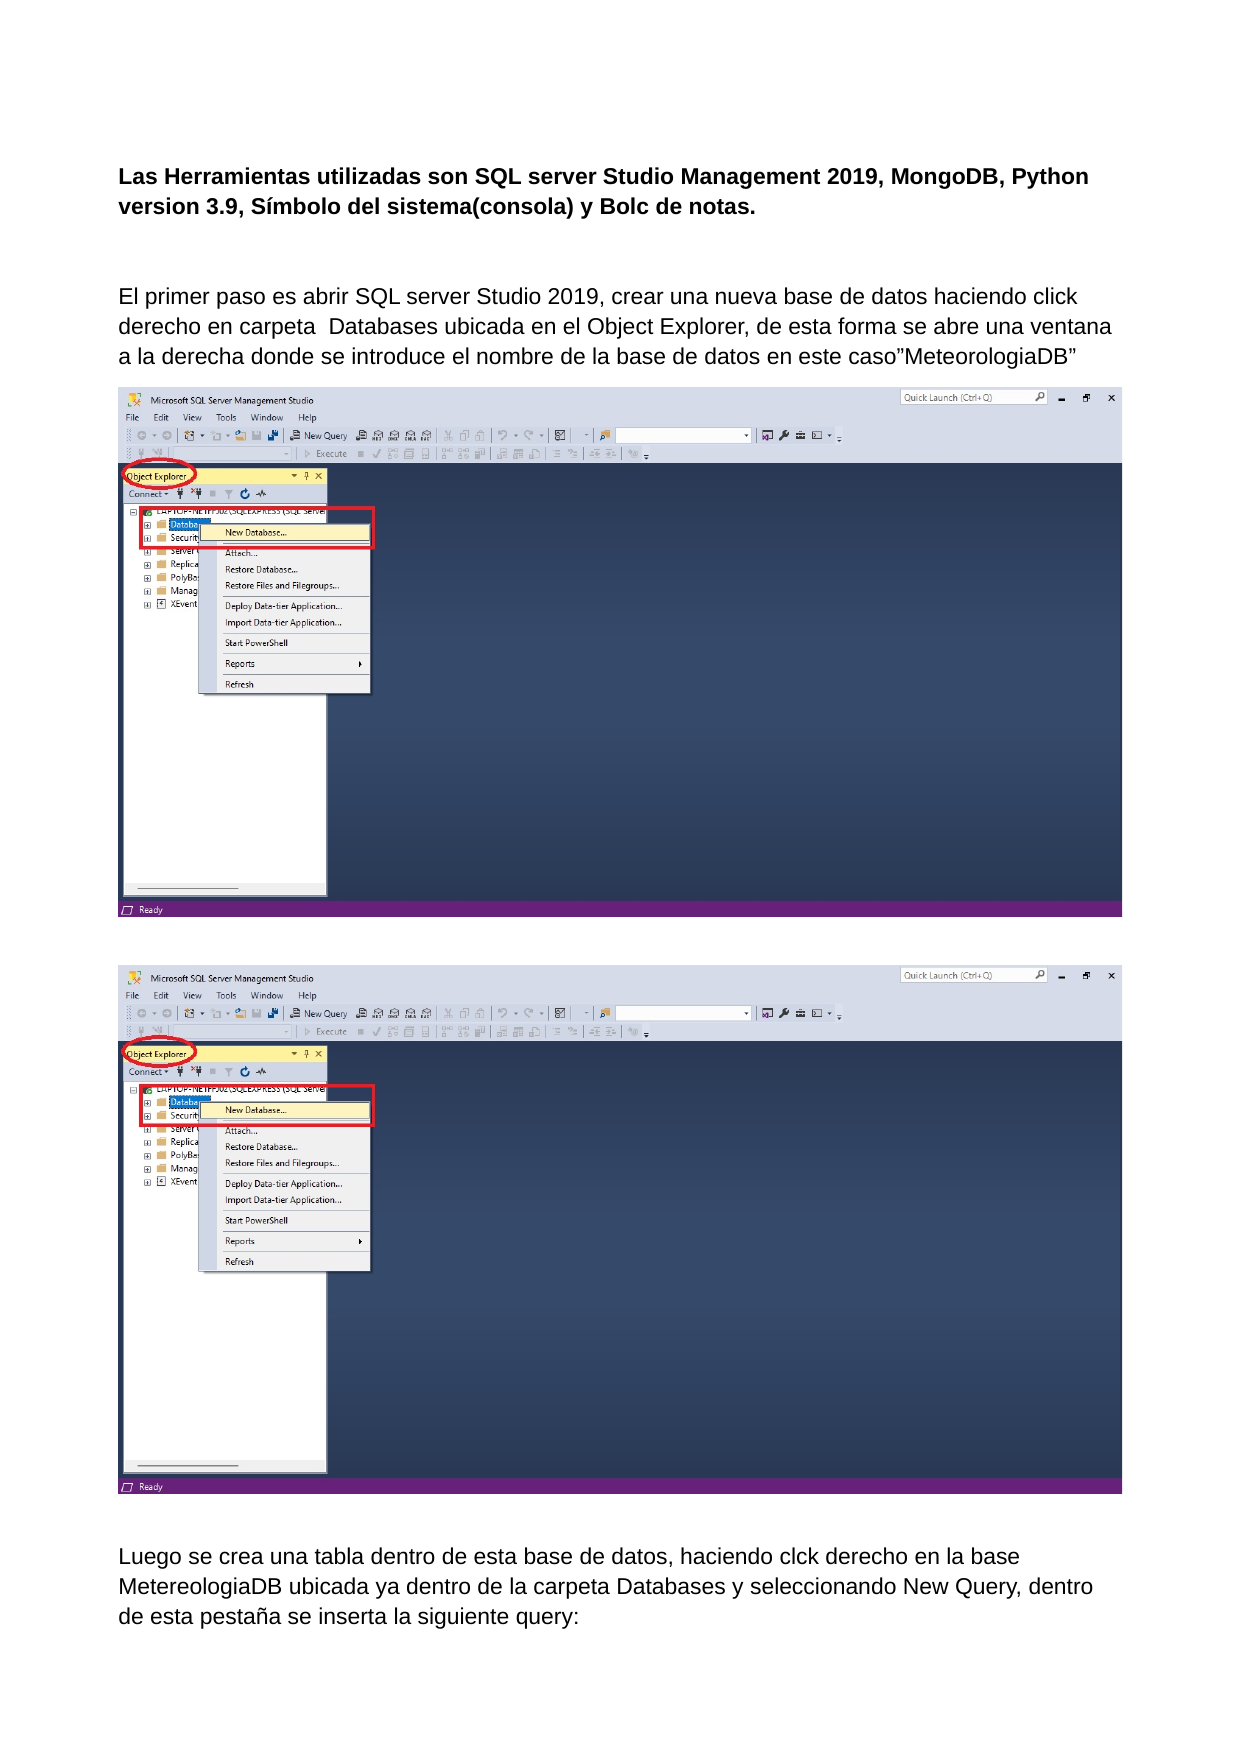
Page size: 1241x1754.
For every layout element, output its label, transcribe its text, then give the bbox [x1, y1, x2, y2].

text Luego se crea una tabla dentro de esta base de datos, haciendo clck derecho en la base MetereologiaDB ubicada ya dentro de la carpeta Databases y seleccionando New Query, dentro de esta pestaña se inserta la siguiente query: [118, 1543, 1122, 1629]
text El primer paso es abrir SQL server Studio 2019, crear una nueva base de datos haciendo click derecho en carpeta Databases ubicada en el Object Explorer, de esta forma se abre una ventana a la derecha donde se introduce el nombre de la base de datos en este caso”MeteorologiaDB” [118, 283, 1122, 369]
picture [118, 387, 1123, 917]
picture [118, 965, 1123, 1494]
text Las Herramientas utilizadas son SQL server Studio Management 2019, MongoDB, Python version 3.9, Símbolo del sistema(consola) y Bolc de notas. [118, 163, 1122, 219]
